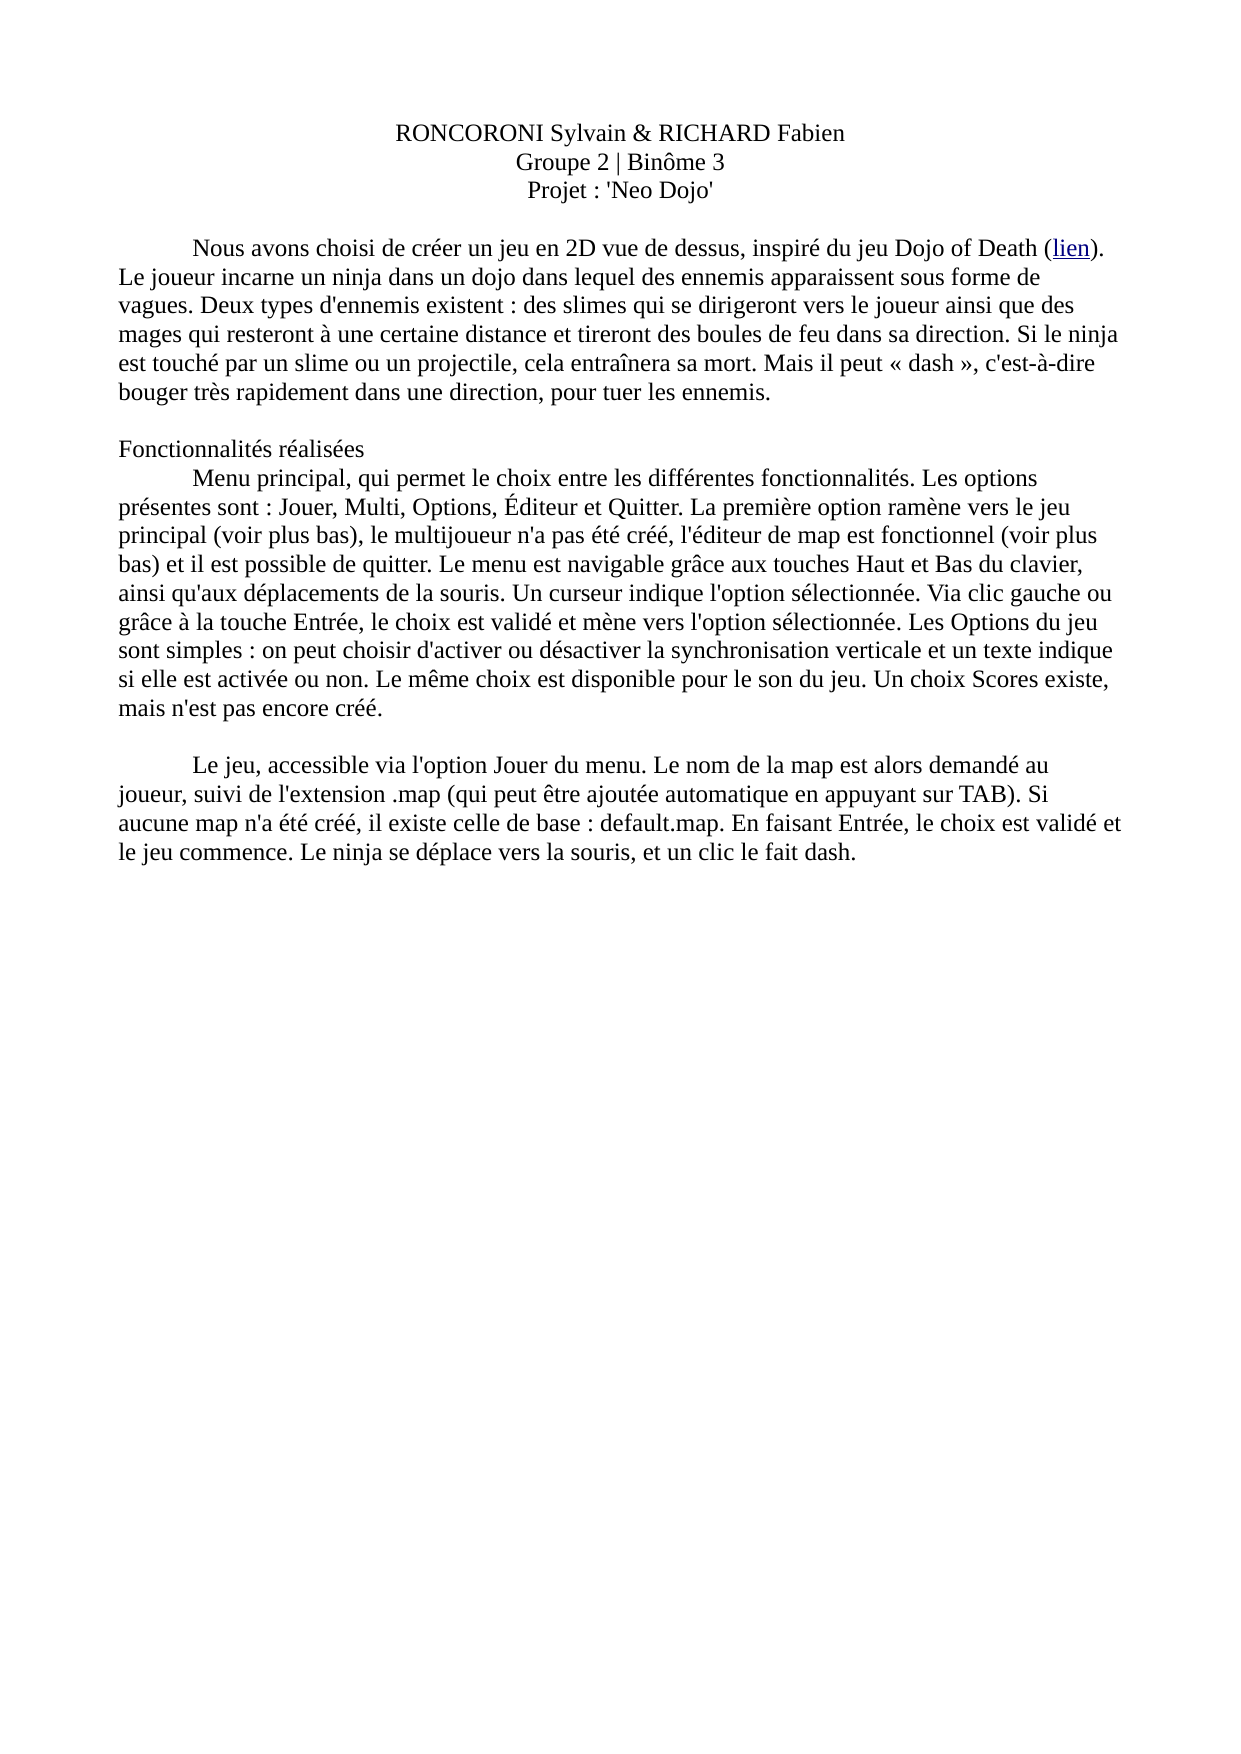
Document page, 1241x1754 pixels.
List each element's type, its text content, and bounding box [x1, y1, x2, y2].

text Fonctionnalités réalisées [118, 434, 1122, 463]
text Projet : 'Neo Dojo' [118, 176, 1122, 204]
text Menu principal, qui permet le choix entre les différentes fonctionnalités. Les options présentes sont : Jouer, Multi, Options, Éditeur et Quitter. La première option ramène vers le jeu principal (voir plus bas), le multijoueur n'a pas été créé, l'éditeur de map est fonctionnel (voir plus bas) et il est possible de quitter. Le menu est navigable grâce aux touches Haut et Bas du clavier, ainsi qu'aux déplacements de la souris. Un curseur indique l'option sélectionnée. Via clic gauche ou grâce à la touche Entrée, le choix est validé et mène vers l'option sélectionnée. Les Options du jeu sont simples : on peut choisir d'activer ou désactiver la synchronisation verticale et un texte indique si elle est activée ou non. Le même choix est disponible pour le son du jeu. Un choix Scores existe, mais n'est pas encore créé. [118, 463, 1122, 722]
text Le jeu, accessible via l'option Jouer du menu. Le nom de la map est alors demandé au joueur, suivi de l'extension .map (qui peut être ajoutée automatique en appuyant sur TAB). Si aucune map n'a été créé, il existe celle de base : default.map. En faisant Entrée, le choix est validé et le jeu commence. Le ninja se déplace vers la souris, et un clic le fait dash. [118, 751, 1122, 866]
text RONCORONI Sylvain & RICHARD Fabien [118, 118, 1122, 147]
text Groupe 2 | Binôme 3 [118, 147, 1122, 176]
text Nous avons choisi de créer un jeu en 2D vue de dessus, inspiré du jeu Dojo of Death (lien). Le joueur incarne un ninja dans un dojo dans lequel des ennemis apparaissent sous forme de vagues. Deux types d'ennemis existent : des slimes qui se dirigeront vers le joueur ainsi que des mages qui resteront à une certaine distance et tireront des boules de feu dans sa direction. Si le ninja est touché par un slime ou un projectile, cela entraînera sa mort. Mais il peut « dash », c'est-à-dire bouger très rapidement dans une direction, pour tuer les ennemis. [118, 233, 1122, 406]
